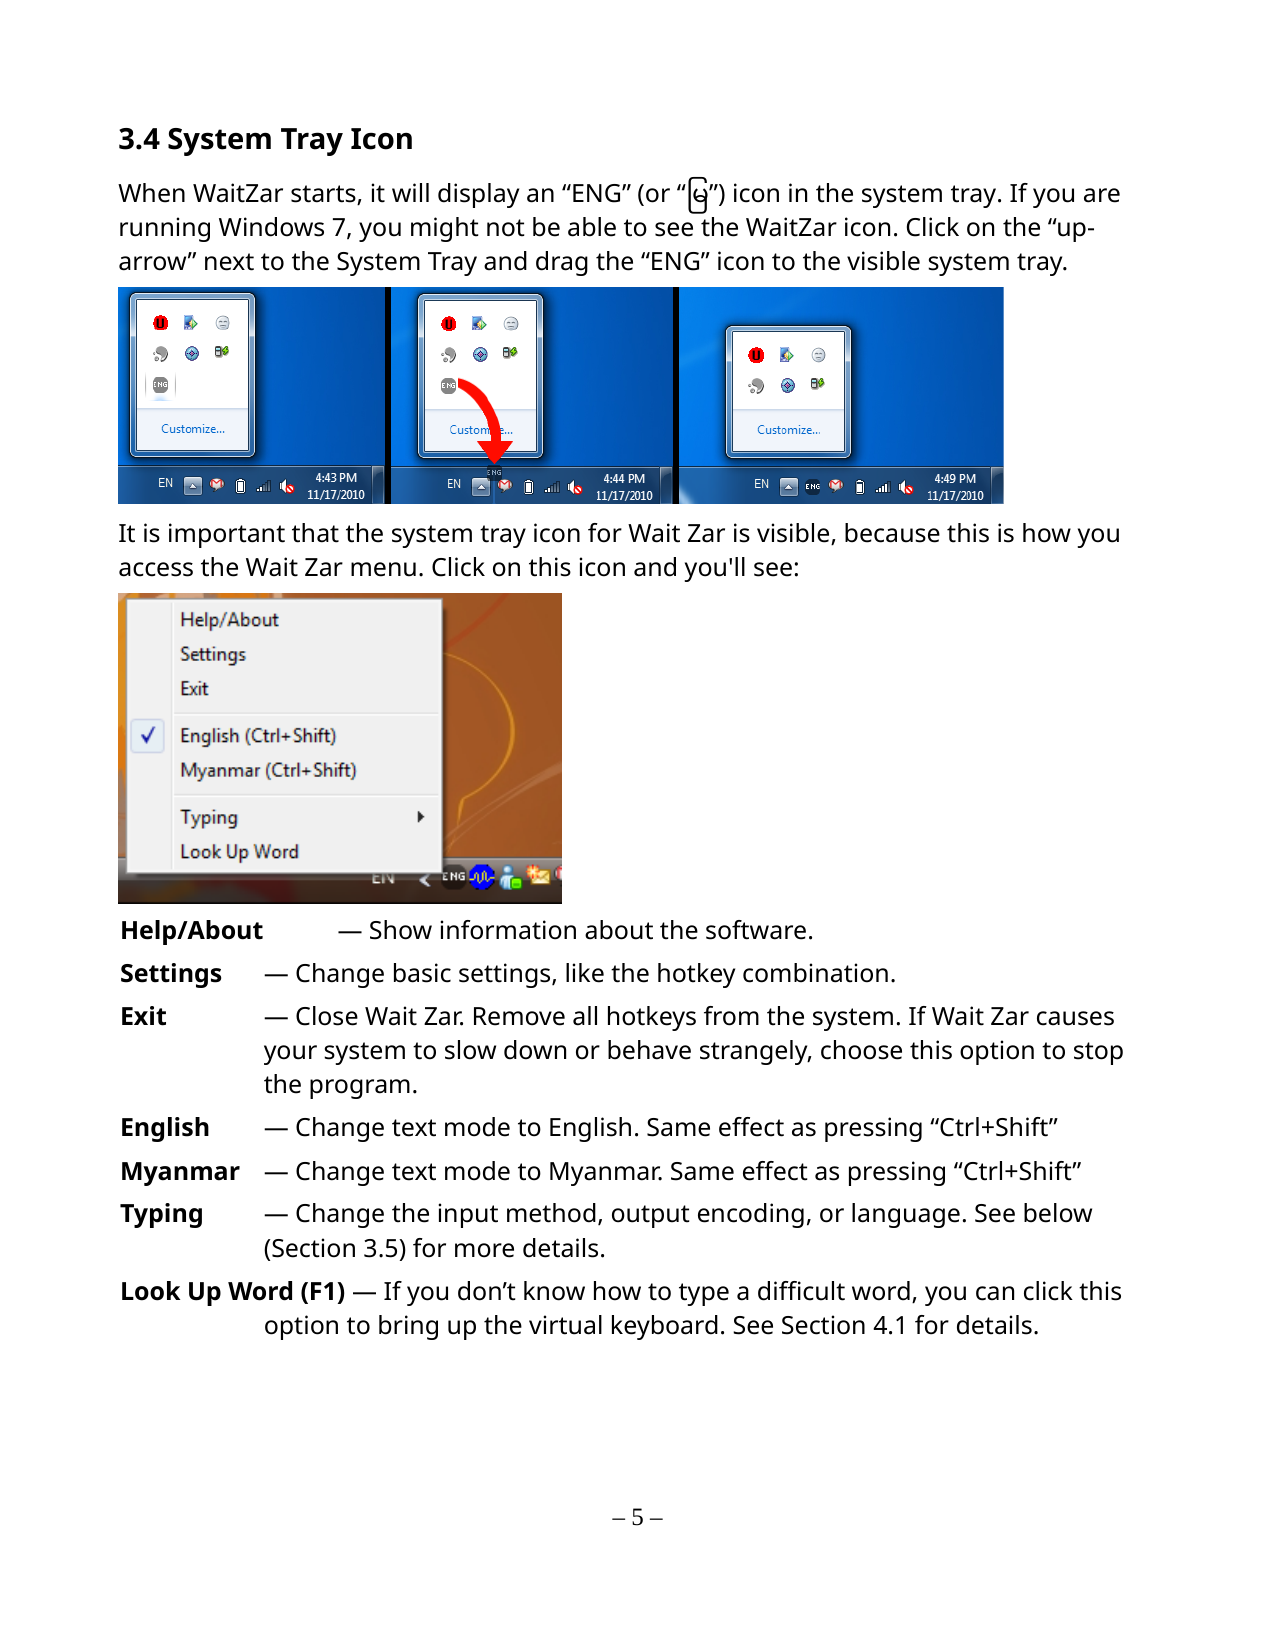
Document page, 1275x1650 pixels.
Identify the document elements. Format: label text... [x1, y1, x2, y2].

text Myanmar — Change text mode to Myanmar. Same effect as pressing “Ctrl+Shift” [120, 1153, 1157, 1187]
text When WaitZar starts, it will display an “ENG” (or “မြ”) icon in the system tray. If you are running Windows 7, you might not be able to see the WaitZar icon. Click on the “up-arrow” next to the System Tray and drag the “ENG” icon to the visible system tray. [118, 176, 1157, 278]
text Settings — Change basic settings, like the hotkey combination. [120, 956, 1157, 990]
picture [118, 593, 562, 904]
subtitle 3.4 System Tray Icon [118, 118, 1157, 158]
text It is important that the system tray icon for Wait Zar is visible, because this is how you access the Wait Zar menu. Click on this icon and you'll see: [118, 287, 1157, 584]
text Help/About — Show information about the software. [120, 593, 1157, 947]
text Typing — Change the input method, output encoding, or language. See below (Section 3.5) for more details. [120, 1196, 1157, 1264]
text Look Up Word (F1) — If you don’t know how to type a difficult word, you can click this option to bring up the virtual keyboard. See Section 4.1 for details. [120, 1273, 1157, 1341]
text Exit — Close Wait Zar. Remove all hotkeys from the system. If Wait Zar causes your system to slow down or behave strangely, choose this option to stop the program. [120, 999, 1157, 1101]
text English — Change text mode to English. Same effect as pressing “Ctrl+Shift” [120, 1110, 1157, 1144]
picture [118, 287, 1004, 504]
